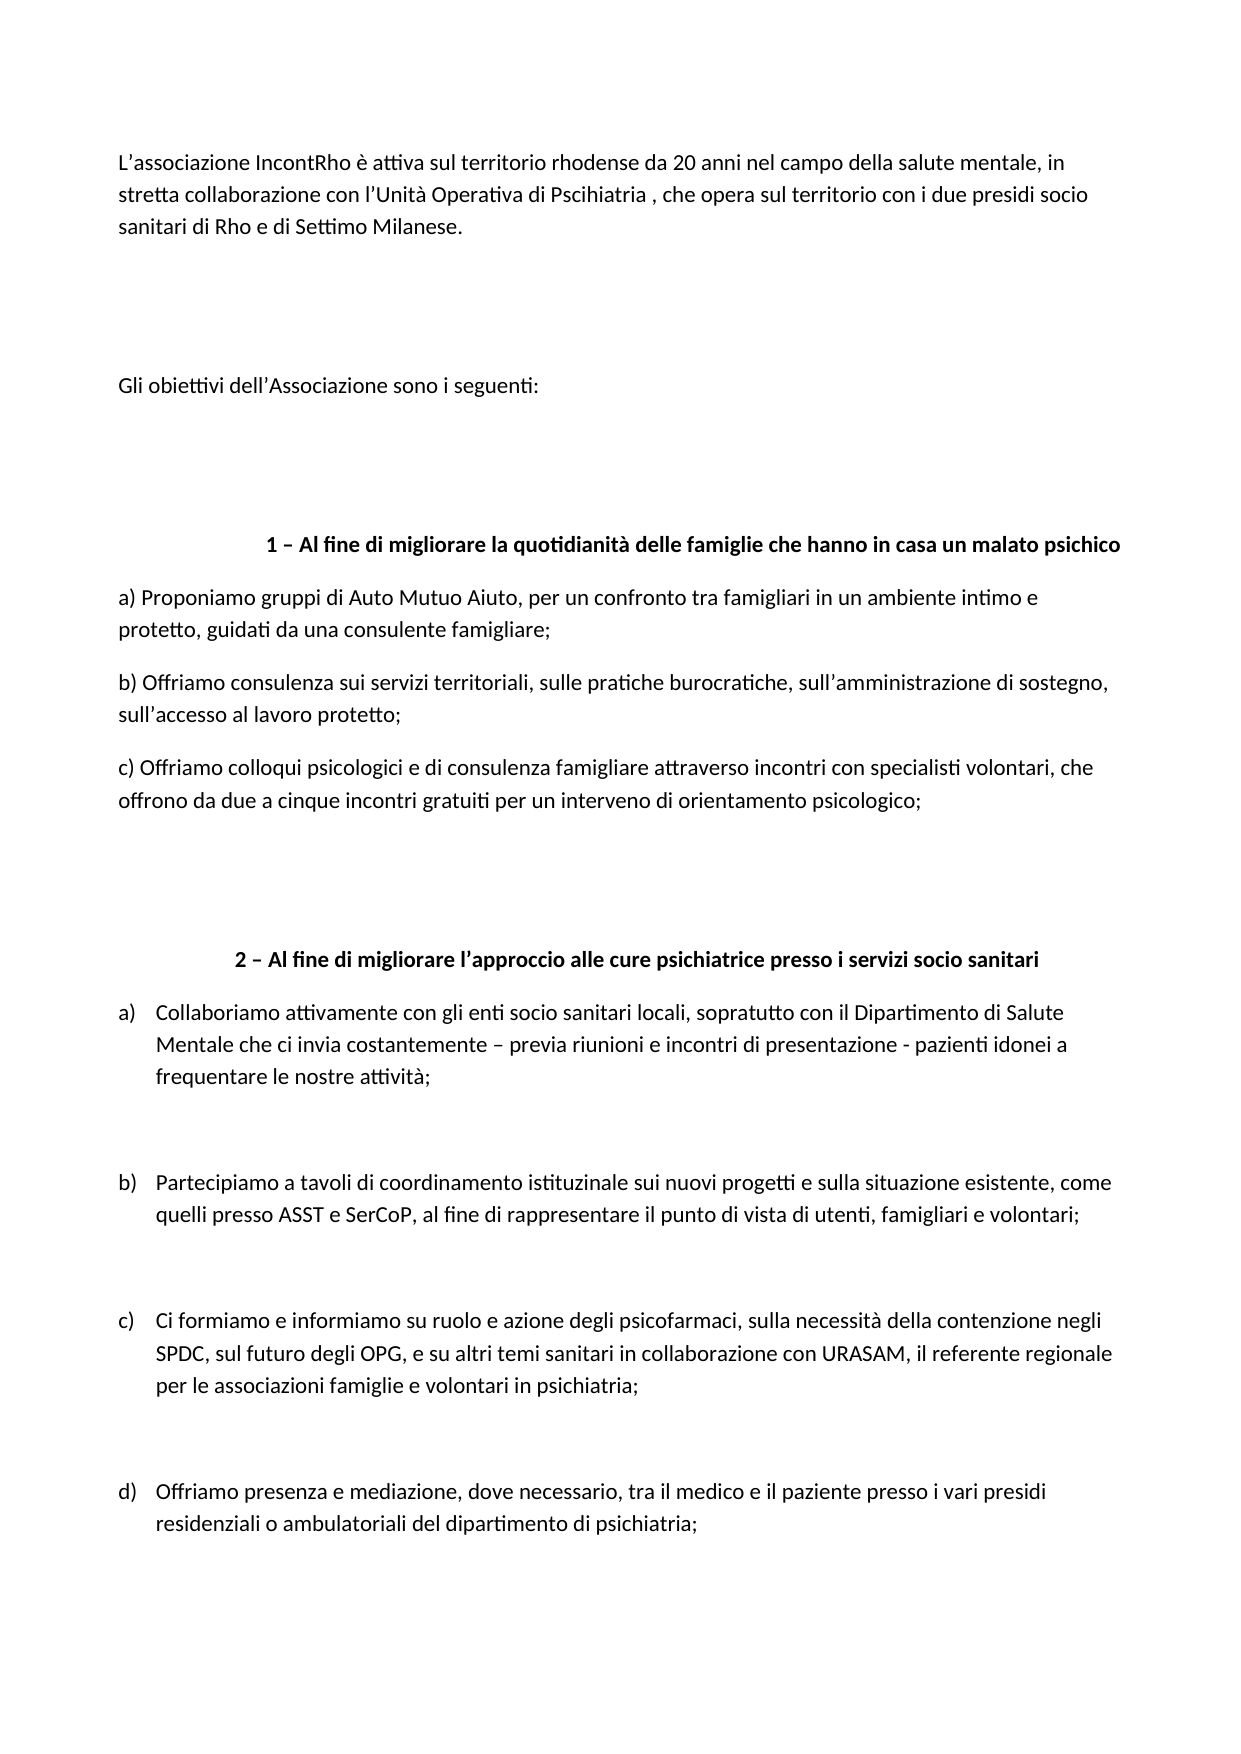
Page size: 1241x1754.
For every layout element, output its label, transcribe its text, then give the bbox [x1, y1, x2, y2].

text Gli obiettivi dell’Associazione sono i seguenti: [118, 371, 1122, 399]
text b) Offriamo consulenza sui servizi territoriali, sulle pratiche burocratiche, sull’amministrazione di sostegno, sull’accesso al lavoro protetto; [118, 668, 1122, 728]
list Offriamo presenza e mediazione, dove necessario, tra il medico e il paziente presso i vari presidi residenziali o ambulatoriali del dipartimento di psichiatria; [118, 1477, 1122, 1537]
text a) Proponiamo gruppi di Auto Mutuo Aiuto, per un confronto tra famigliari in un ambiente intimo e protetto, guidati da una consulente famigliare; [118, 583, 1122, 643]
text c) Offriamo colloqui psicologici e di consulenza famigliare attraverso incontri con specialisti volontari, che offrono da due a cinque incontri gratuiti per un interveno di orientamento psicologico; [118, 753, 1122, 814]
list Collaboriamo attivamente con gli enti socio sanitari locali, sopratutto con il Dipartimento di Salute Mentale che ci invia costantemente – previa riunioni e incontri di presentazione - pazienti idonei a frequentare le nostre attività; [118, 998, 1122, 1090]
list Ci formiamo e informiamo su ruolo e azione degli psicofarmaci, sulla necessità della contenzione negli SPDC, sul futuro degli OPG, e su altri temi sanitari in collaborazione con URASAM, il referente regionale per le associazioni famiglie e volontari in psichiatria; [118, 1306, 1122, 1399]
text 2 – Al fine di migliorare l’approccio alle cure psichiatrice presso i servizi socio sanitari [156, 945, 1122, 973]
text 1 – Al fine di migliorare la quotidianità delle famiglie che hanno in casa un malato psichico [192, 530, 1122, 558]
text L’associazione IncontRho è attiva sul territorio rhodense da 20 anni nel campo della salute mentale, in stretta collaborazione con l’Unità Operativa di Pscihiatria , che opera sul territorio con i due presidi socio sanitari di Rho e di Settimo Milanese. [118, 148, 1122, 240]
list Partecipiamo a tavoli di coordinamento istituzinale sui nuovi progetti e sulla situazione esistente, come quelli presso ASST e SerCoP, al fine di rappresentare il punto di vista di utenti, famigliari e volontari; [118, 1168, 1122, 1228]
